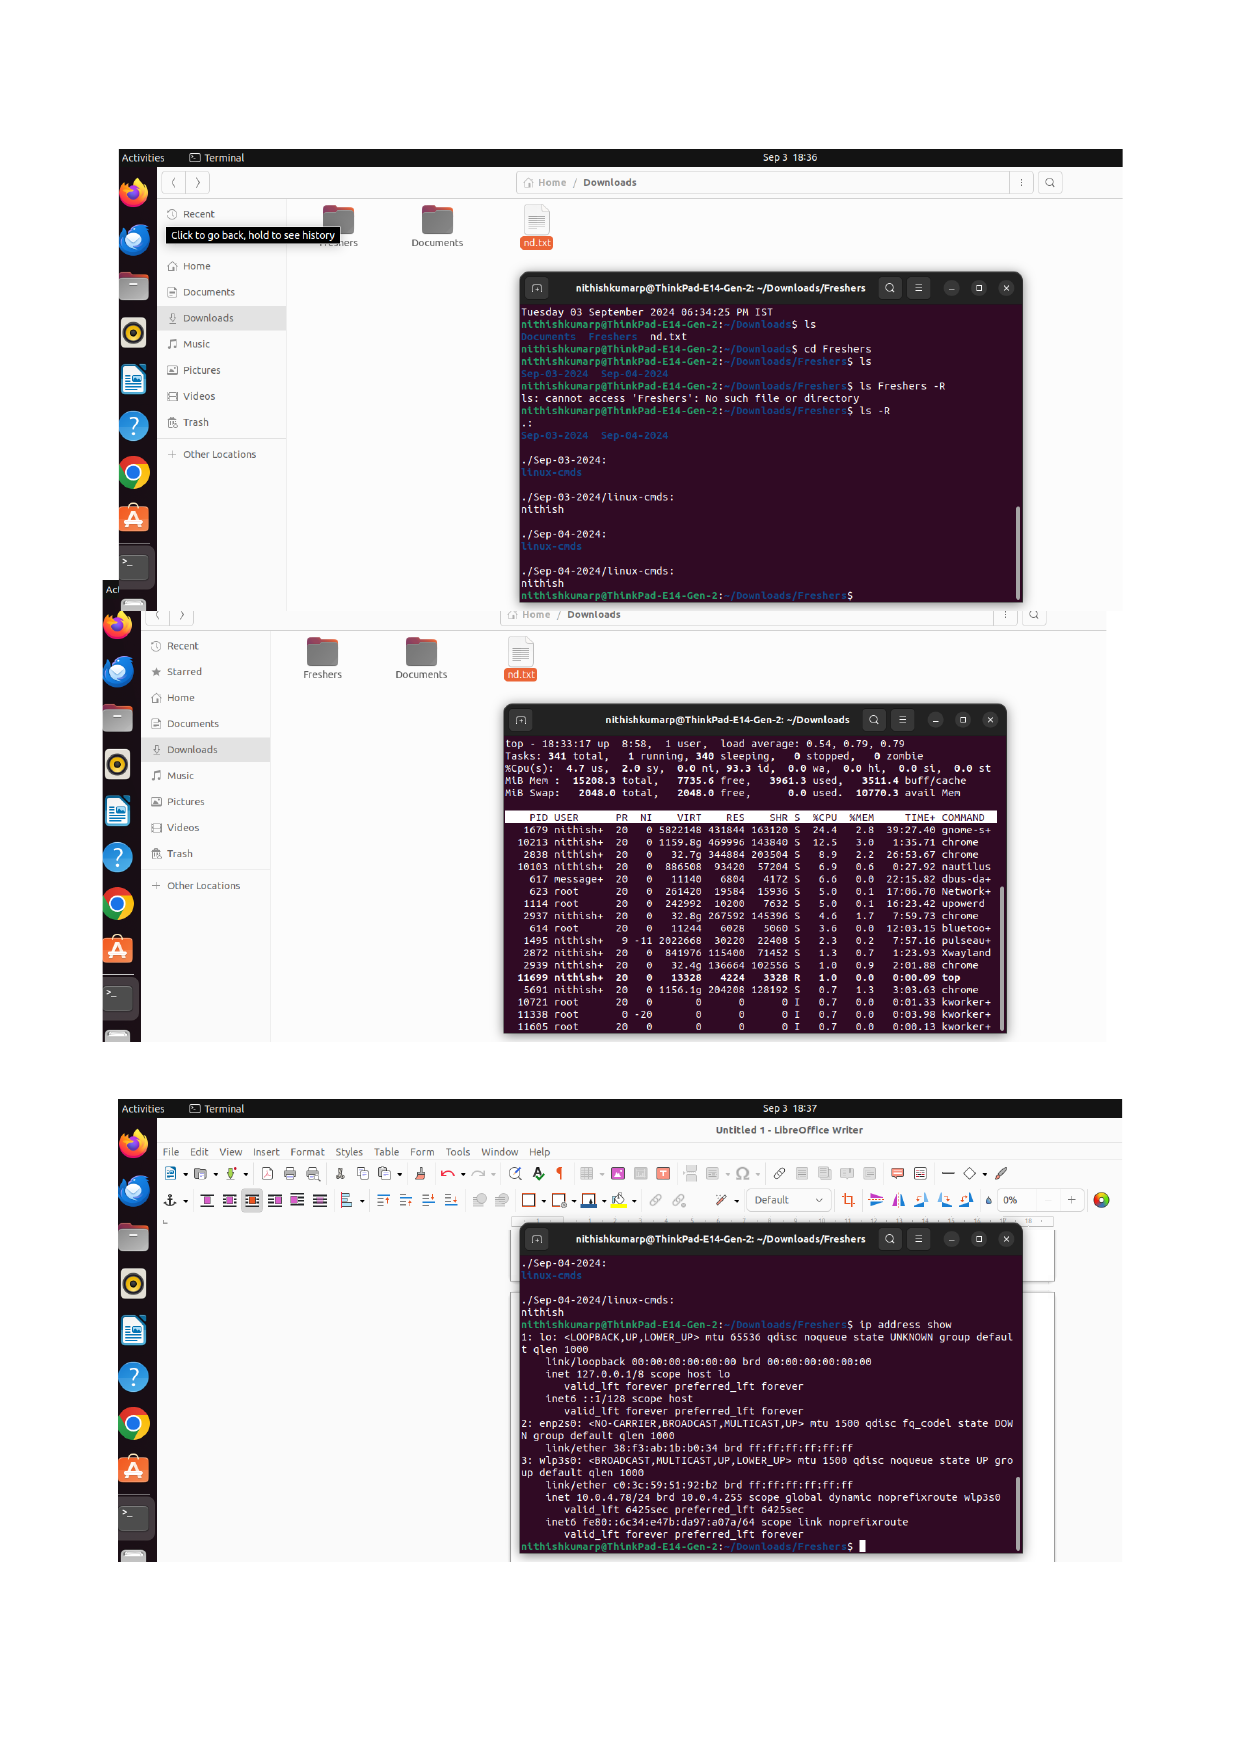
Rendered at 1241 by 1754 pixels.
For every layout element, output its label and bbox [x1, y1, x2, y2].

picture [102, 149, 1123, 1042]
picture [118, 1099, 1123, 1562]
